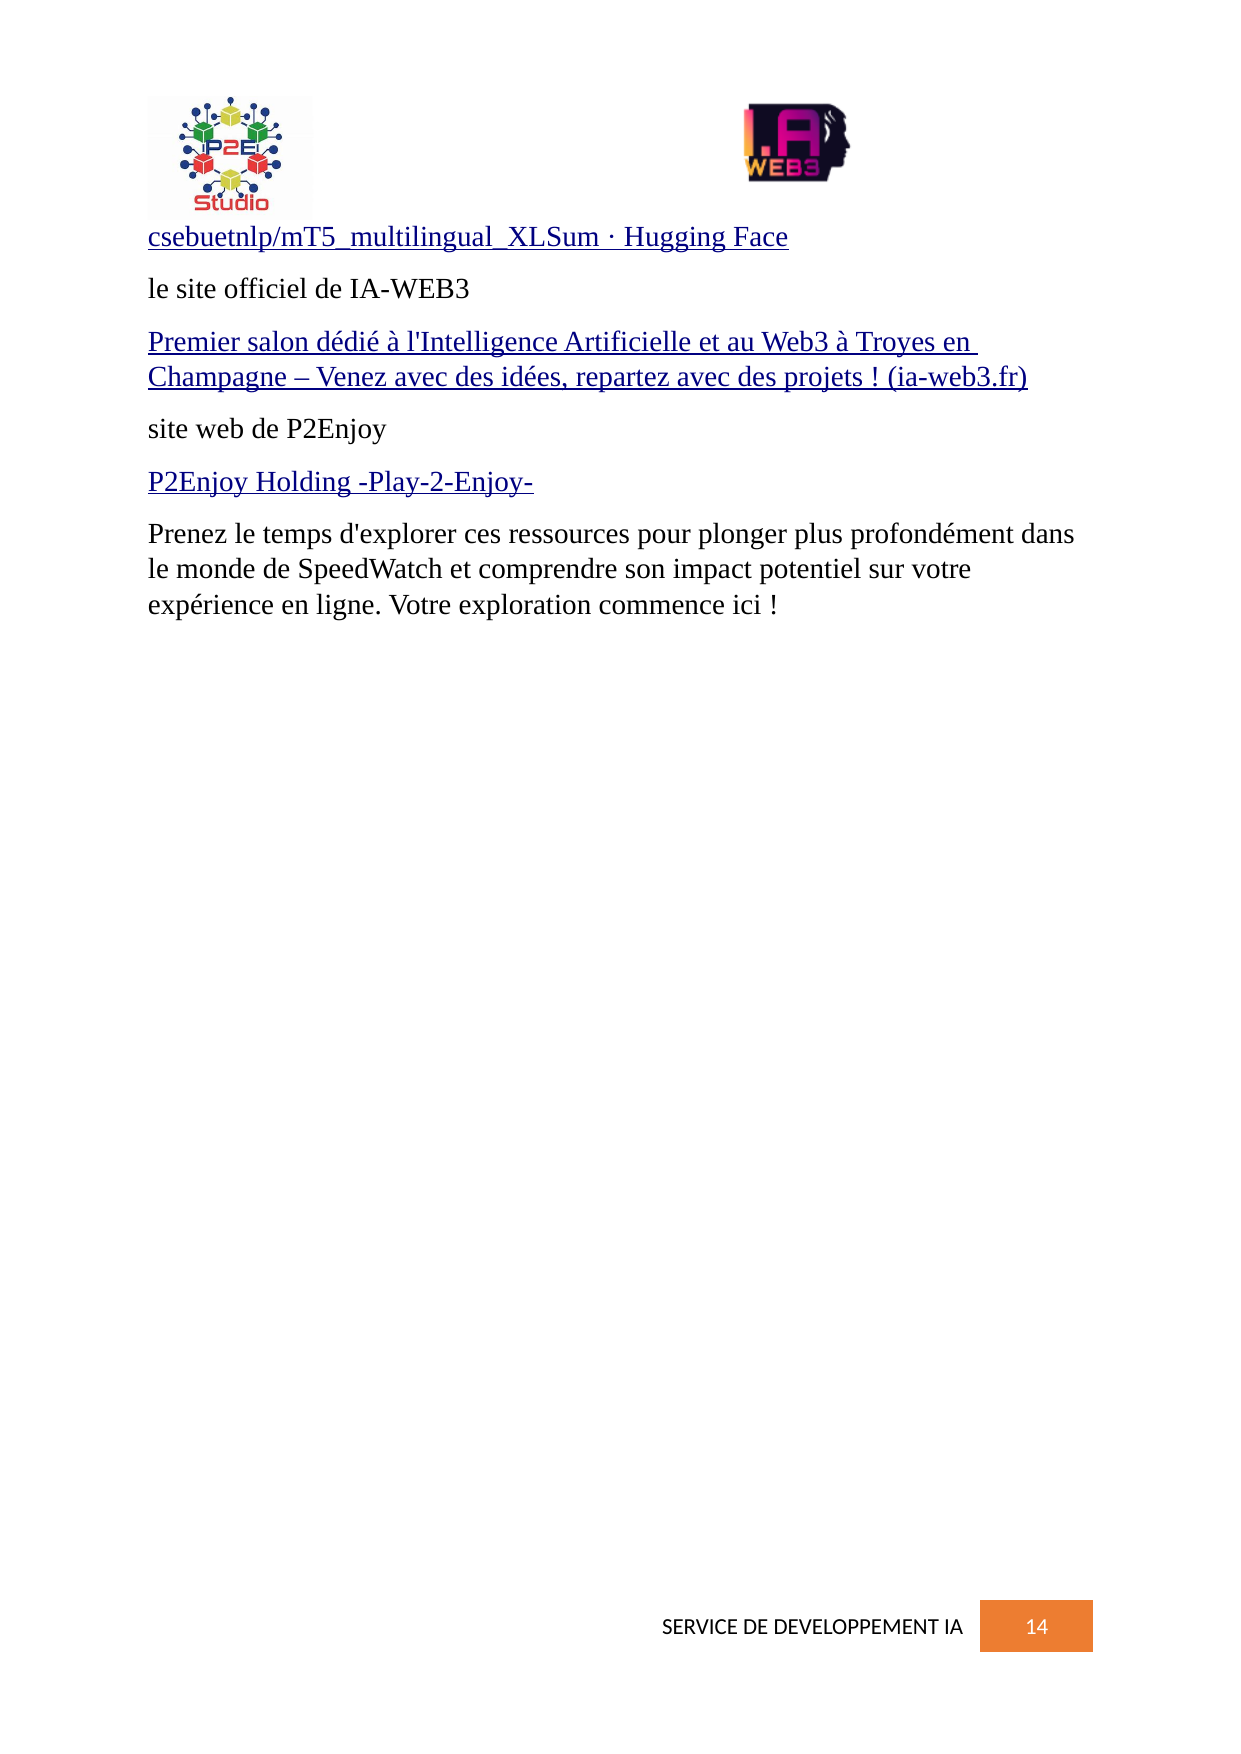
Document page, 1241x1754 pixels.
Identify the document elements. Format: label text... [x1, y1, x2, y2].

text le site officiel de IA-WEB3 [148, 272, 1093, 305]
text Prenez le temps d'explorer ces ressources pour plonger plus profondément dans le monde de SpeedWatch et comprendre son impact potentiel sur votre expérience en ligne. Votre exploration commence ici ! [148, 516, 1093, 621]
text site web de P2Enjoy [148, 412, 1093, 445]
text csebuetnlp/mT5_multilingual_XLSum · Hugging Face [148, 219, 1093, 253]
text Premier salon dédié à l'Intelligence Artificielle et au Web3 à Troyes en Champagne – Venez avec des idées, repartez avec des projets ! (ia-web3.fr) [148, 324, 1093, 393]
text P2Enjoy Holding -Play-2-Enjoy- [148, 464, 1093, 497]
